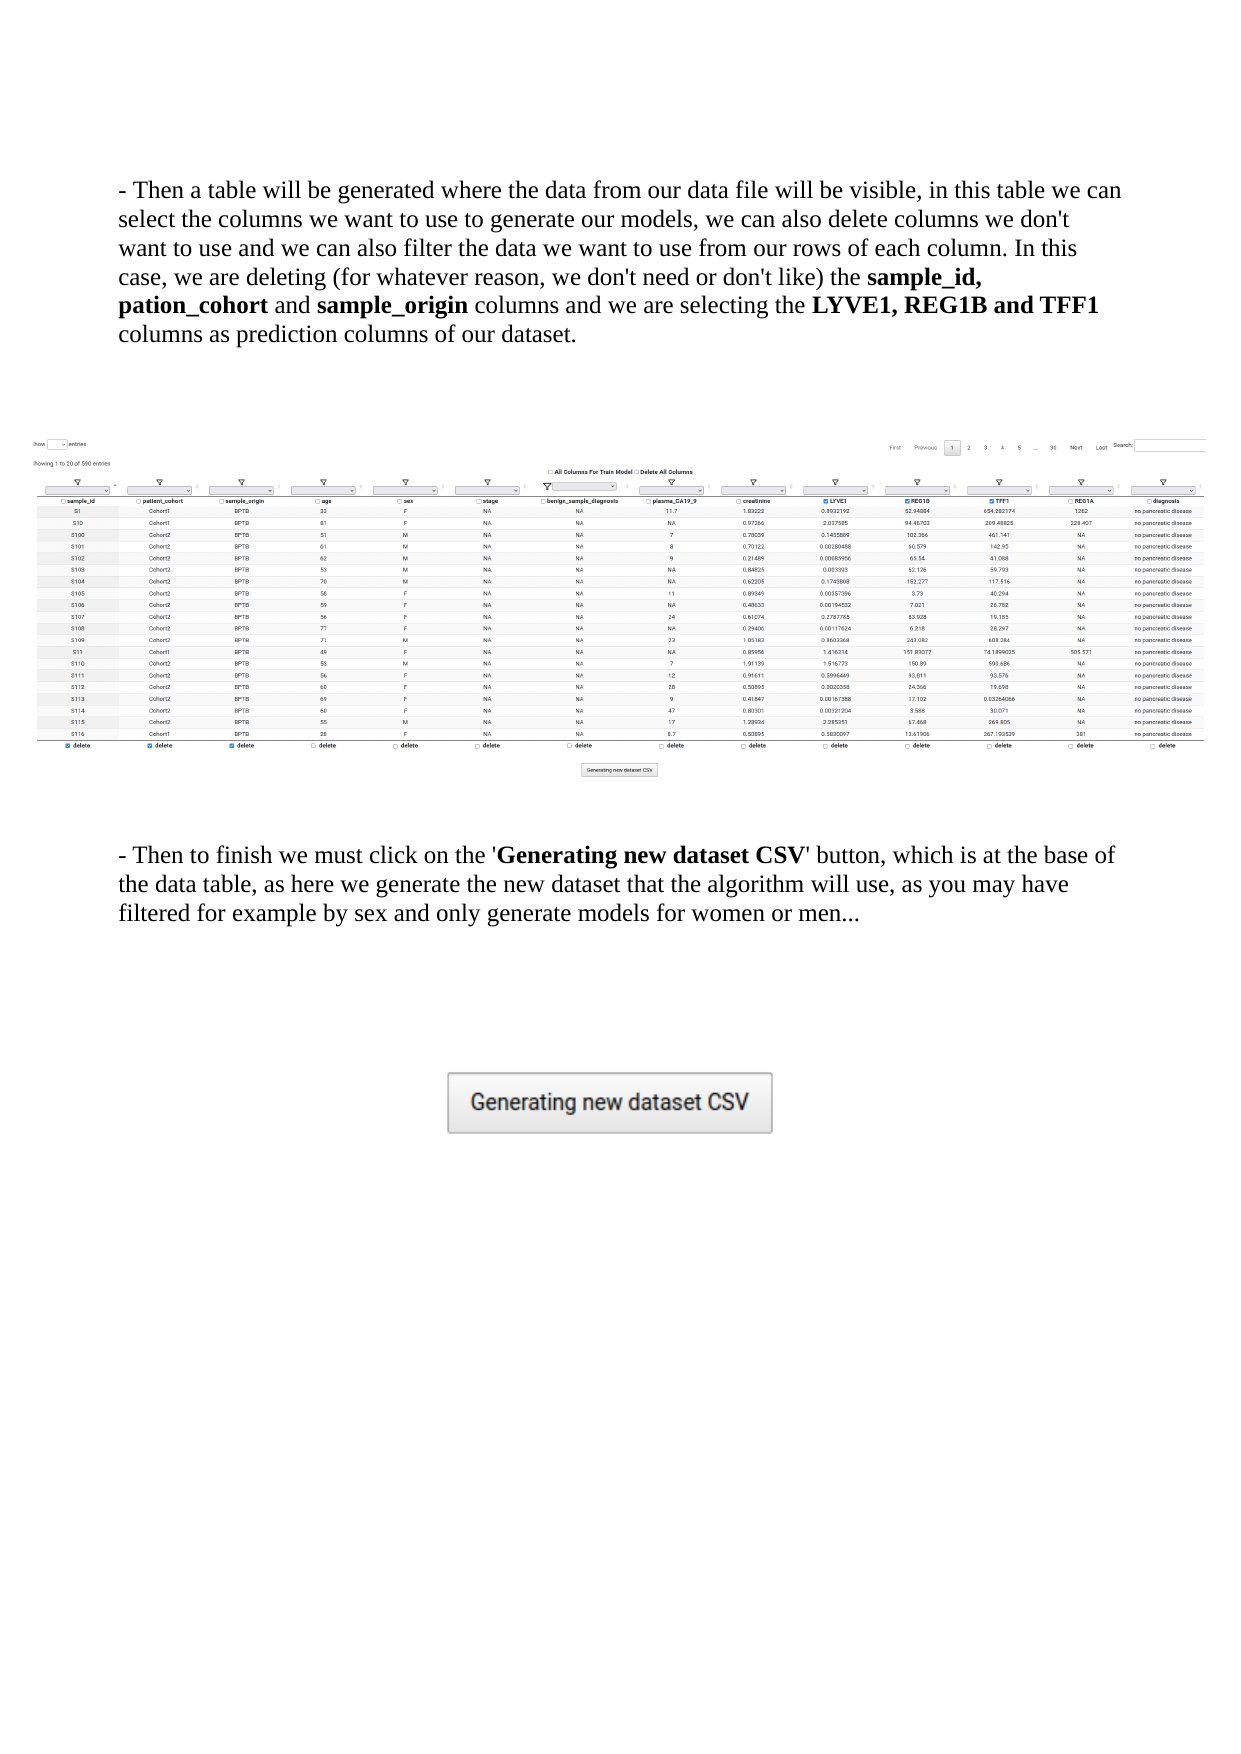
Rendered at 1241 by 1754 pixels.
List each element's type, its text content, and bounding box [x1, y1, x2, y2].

text - Then to finish we must click on the 'Generating new dataset CSV' button, which is at the base of the data table, as here we generate the new dataset that the algorithm will use, as you may have filtered for example by sex and only generate models for women or men... [118, 840, 1122, 927]
picture [33, 434, 1207, 783]
picture [360, 1041, 881, 1175]
text - Then a table will be generated where the data from our data file will be visible, in this table we can select the columns we want to use to generate our models, we can also delete columns we don't want to use and we can also filter the data we want to use from our rows of each column. In this case, we are deleting (for whatever reason, we don't need or don't like) the sample_id, pation_cohort and sample_origin columns and we are selecting the LYVE1, REG1B and TFF1 columns as prediction columns of our dataset. [118, 176, 1122, 348]
